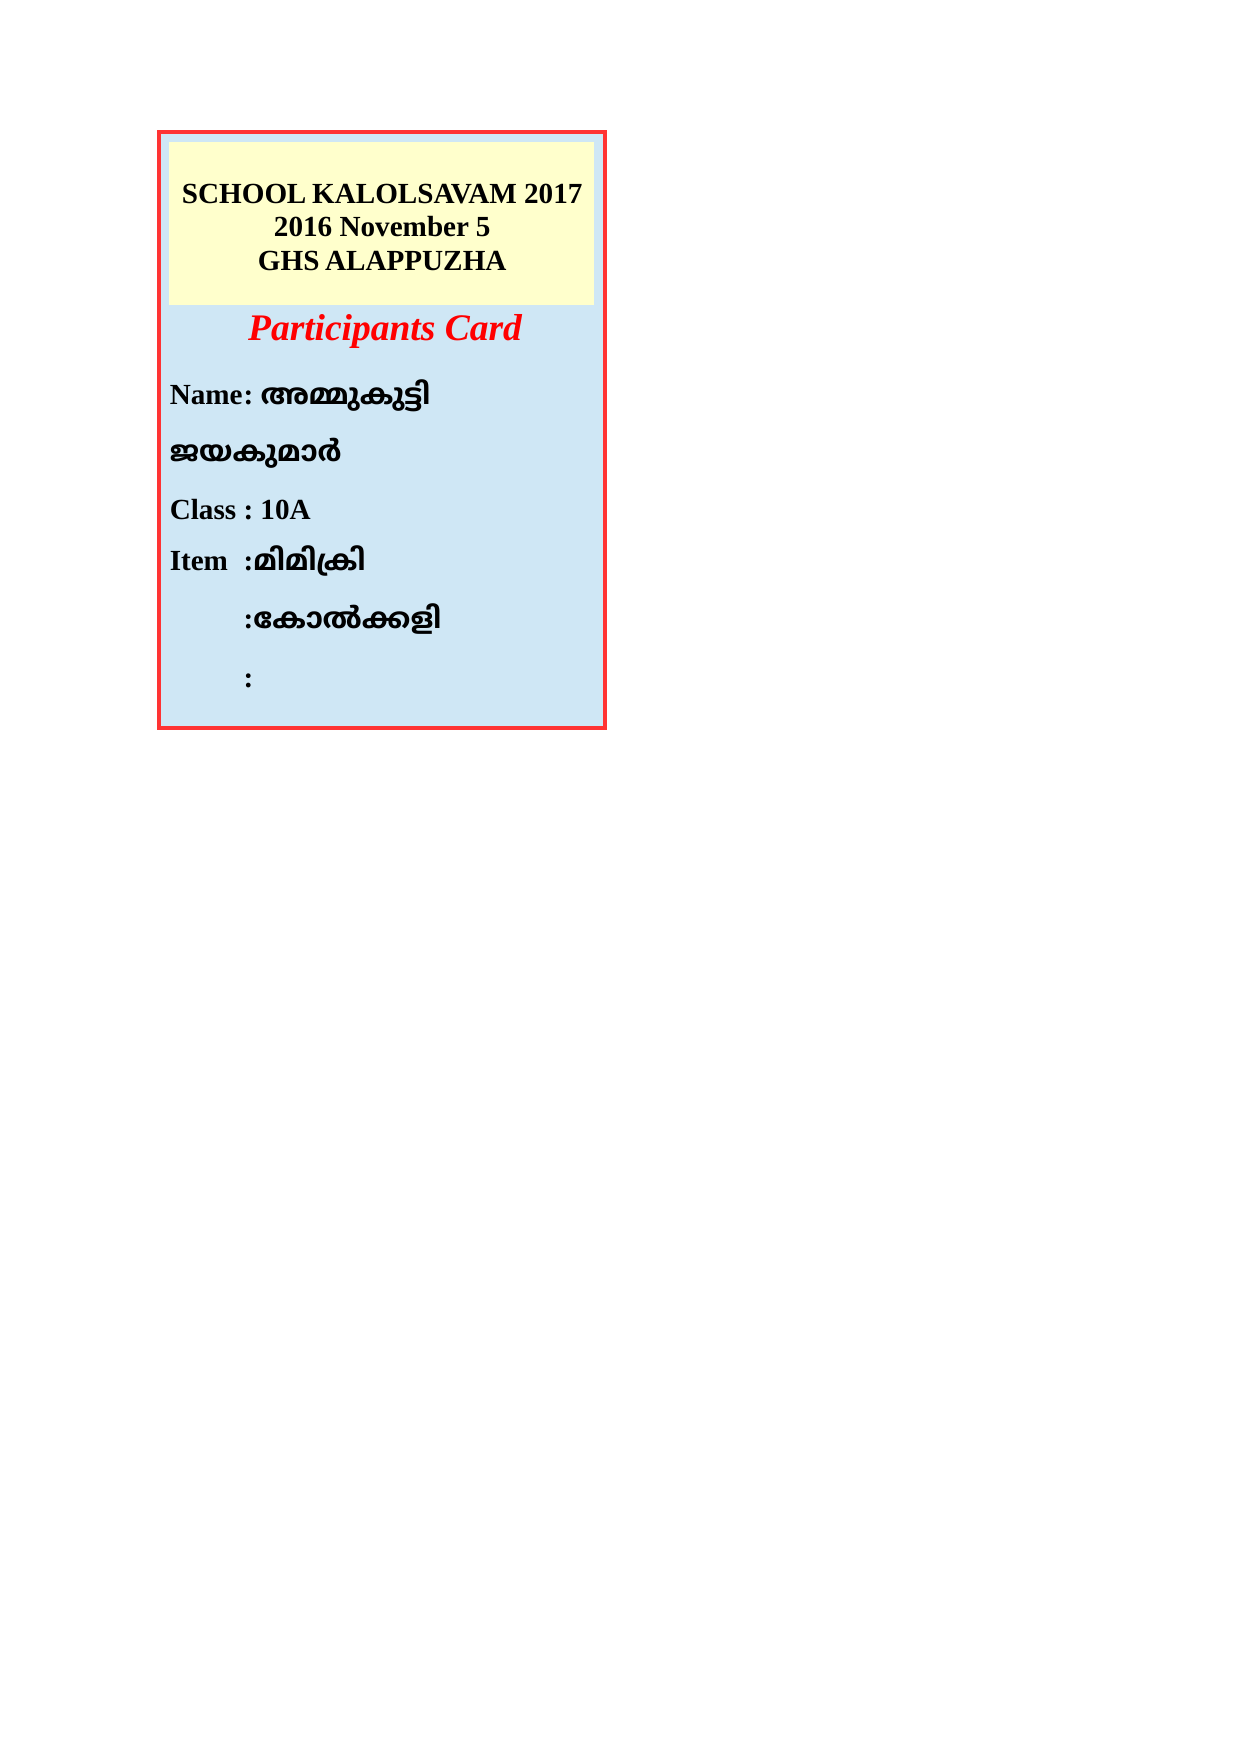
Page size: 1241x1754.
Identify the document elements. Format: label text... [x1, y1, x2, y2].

text ­ [118, 118, 1122, 147]
text SCHOOL KALOLSAVAM 2017 [169, 176, 594, 209]
text GHS ALAPPUZHA [169, 243, 594, 277]
text Class : 10A [169, 492, 594, 526]
text : [169, 660, 594, 694]
text :കോല്‍ക്കളി [169, 601, 594, 641]
text Item :മിമിക്രി [169, 543, 594, 582]
text Name : അമ്മുകുട്ടി ജയകുമാര്‍ [169, 377, 594, 473]
text 2016 November 5 [169, 209, 594, 243]
text Participants Card [169, 305, 594, 348]
